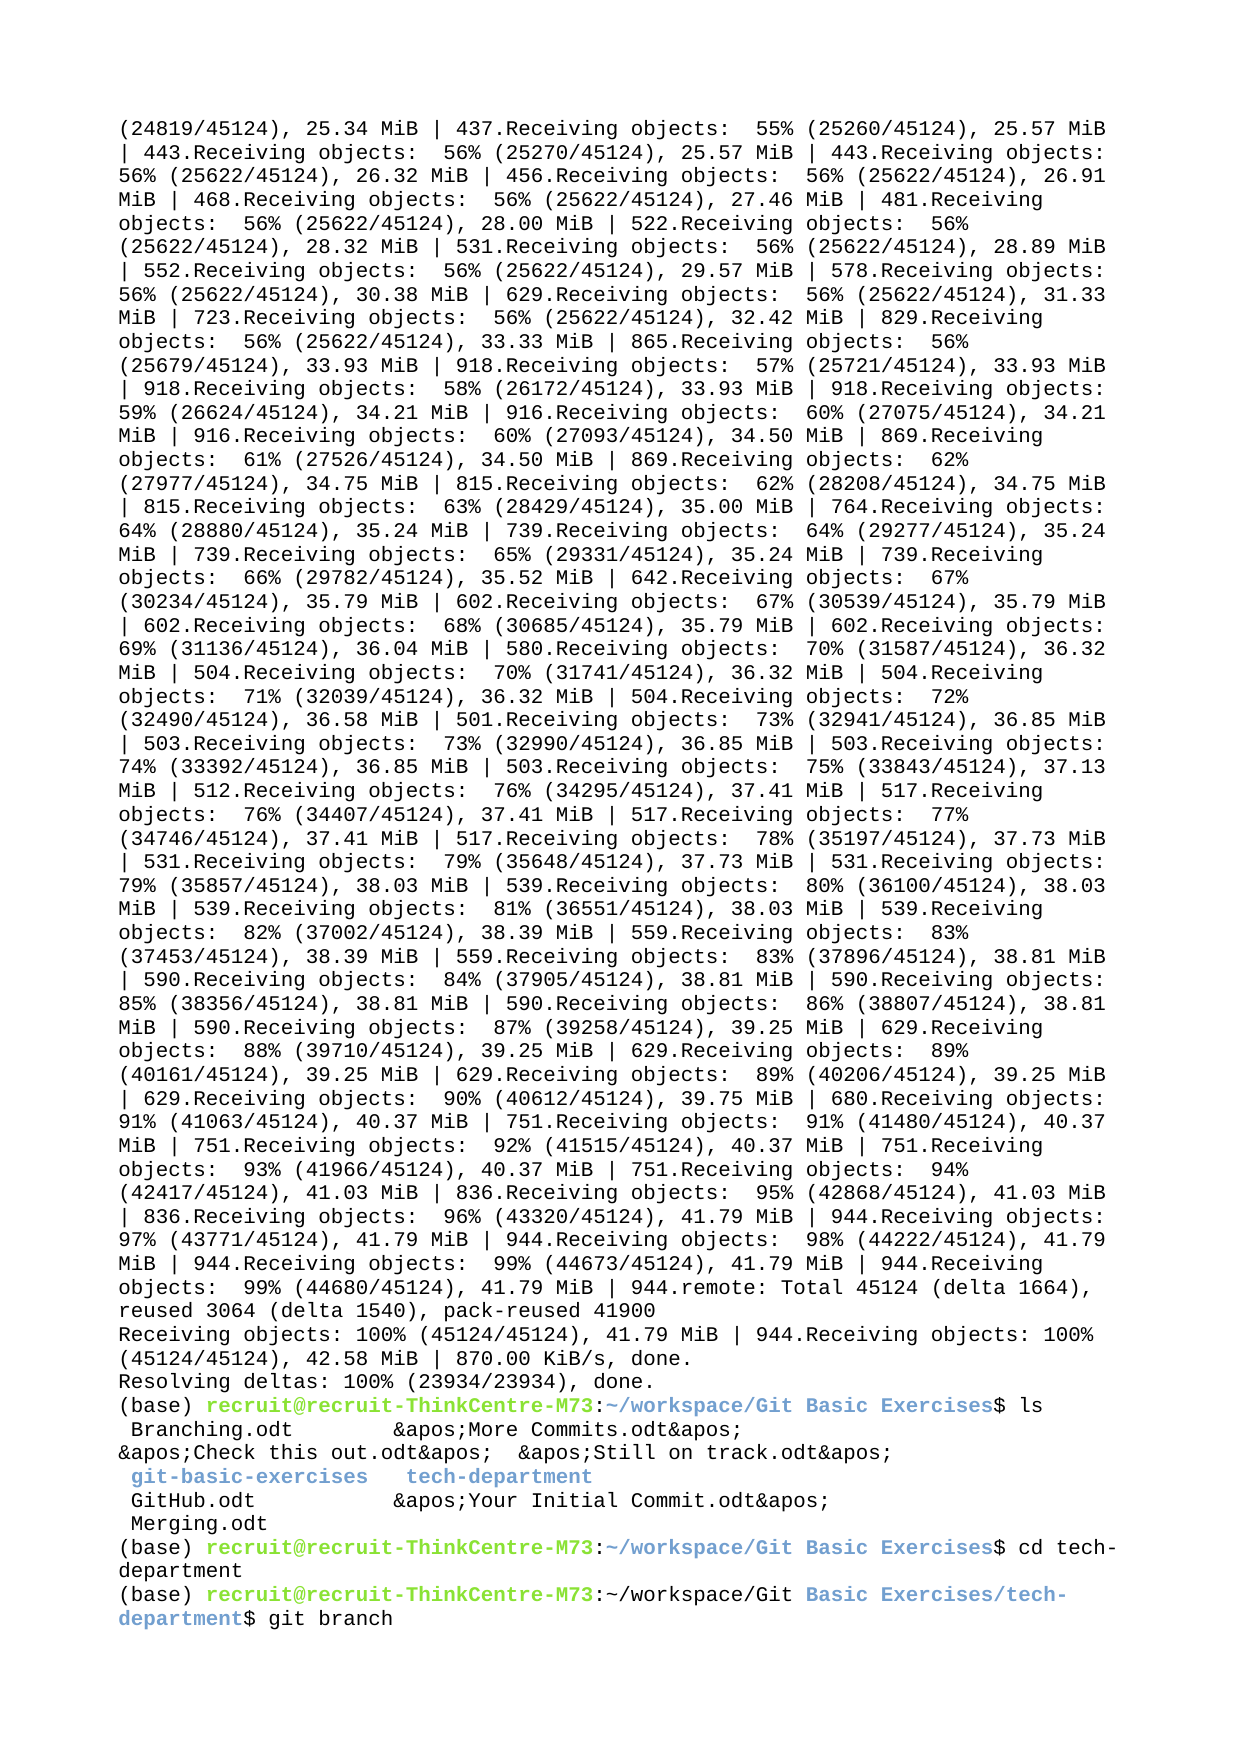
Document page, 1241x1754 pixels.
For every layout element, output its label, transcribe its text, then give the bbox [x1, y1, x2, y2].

text (24819/45124), 25.34 MiB | 437.Receiving objects: 55% (25260/45124), 25.57 MiB | 443.Receiving objects: 56% (25270/45124), 25.57 MiB | 443.Receiving objects: 56% (25622/45124), 26.32 MiB | 456.Receiving objects: 56% (25622/45124), 26.91 MiB | 468.Receiving objects: 56% (25622/45124), 27.46 MiB | 481.Receiving objects: 56% (25622/45124), 28.00 MiB | 522.Receiving objects: 56% (25622/45124), 28.32 MiB | 531.Receiving objects: 56% (25622/45124), 28.89 MiB | 552.Receiving objects: 56% (25622/45124), 29.57 MiB | 578.Receiving objects: 56% (25622/45124), 30.38 MiB | 629.Receiving objects: 56% (25622/45124), 31.33 MiB | 723.Receiving objects: 56% (25622/45124), 32.42 MiB | 829.Receiving objects: 56% (25622/45124), 33.33 MiB | 865.Receiving objects: 56% (25679/45124), 33.93 MiB | 918.Receiving objects: 57% (25721/45124), 33.93 MiB | 918.Receiving objects: 58% (26172/45124), 33.93 MiB | 918.Receiving objects: 59% (26624/45124), 34.21 MiB | 916.Receiving objects: 60% (27075/45124), 34.21 MiB | 916.Receiving objects: 60% (27093/45124), 34.50 MiB | 869.Receiving objects: 61% (27526/45124), 34.50 MiB | 869.Receiving objects: 62% (27977/45124), 34.75 MiB | 815.Receiving objects: 62% (28208/45124), 34.75 MiB | 815.Receiving objects: 63% (28429/45124), 35.00 MiB | 764.Receiving objects: 64% (28880/45124), 35.24 MiB | 739.Receiving objects: 64% (29277/45124), 35.24 MiB | 739.Receiving objects: 65% (29331/45124), 35.24 MiB | 739.Receiving objects: 66% (29782/45124), 35.52 MiB | 642.Receiving objects: 67% (30234/45124), 35.79 MiB | 602.Receiving objects: 67% (30539/45124), 35.79 MiB | 602.Receiving objects: 68% (30685/45124), 35.79 MiB | 602.Receiving objects: 69% (31136/45124), 36.04 MiB | 580.Receiving objects: 70% (31587/45124), 36.32 MiB | 504.Receiving objects: 70% (31741/45124), 36.32 MiB | 504.Receiving objects: 71% (32039/45124), 36.32 MiB | 504.Receiving objects: 72% (32490/45124), 36.58 MiB | 501.Receiving objects: 73% (32941/45124), 36.85 MiB | 503.Receiving objects: 73% (32990/45124), 36.85 MiB | 503.Receiving objects: 74% (33392/45124), 36.85 MiB | 503.Receiving objects: 75% (33843/45124), 37.13 MiB | 512.Receiving objects: 76% (34295/45124), 37.41 MiB | 517.Receiving objects: 76% (34407/45124), 37.41 MiB | 517.Receiving objects: 77% (34746/45124), 37.41 MiB | 517.Receiving objects: 78% (35197/45124), 37.73 MiB | 531.Receiving objects: 79% (35648/45124), 37.73 MiB | 531.Receiving objects: 79% (35857/45124), 38.03 MiB | 539.Receiving objects: 80% (36100/45124), 38.03 MiB | 539.Receiving objects: 81% (36551/45124), 38.03 MiB | 539.Receiving objects: 82% (37002/45124), 38.39 MiB | 559.Receiving objects: 83% (37453/45124), 38.39 MiB | 559.Receiving objects: 83% (37896/45124), 38.81 MiB | 590.Receiving objects: 84% (37905/45124), 38.81 MiB | 590.Receiving objects: 85% (38356/45124), 38.81 MiB | 590.Receiving objects: 86% (38807/45124), 38.81 MiB | 590.Receiving objects: 87% (39258/45124), 39.25 MiB | 629.Receiving objects: 88% (39710/45124), 39.25 MiB | 629.Receiving objects: 89% (40161/45124), 39.25 MiB | 629.Receiving objects: 89% (40206/45124), 39.25 MiB | 629.Receiving objects: 90% (40612/45124), 39.75 MiB | 680.Receiving objects: 91% (41063/45124), 40.37 MiB | 751.Receiving objects: 91% (41480/45124), 40.37 MiB | 751.Receiving objects: 92% (41515/45124), 40.37 MiB | 751.Receiving objects: 93% (41966/45124), 40.37 MiB | 751.Receiving objects: 94% (42417/45124), 41.03 MiB | 836.Receiving objects: 95% (42868/45124), 41.03 MiB | 836.Receiving objects: 96% (43320/45124), 41.79 MiB | 944.Receiving objects: 97% (43771/45124), 41.79 MiB | 944.Receiving objects: 98% (44222/45124), 41.79 MiB | 944.Receiving objects: 99% (44673/45124), 41.79 MiB | 944.Receiving objects: 99% (44680/45124), 41.79 MiB | 944.remote: Total 45124 (delta 1664), reused 3064 (delta 1540), pack-reused 41900 [118, 118, 1122, 1324]
text Receiving objects: 100% (45124/45124), 41.79 MiB | 944.Receiving objects: 100% (45124/45124), 42.58 MiB | 870.00 KiB/s, done. [118, 1324, 1122, 1371]
text Resolving deltas: 100% (23934/23934), done. [118, 1371, 1122, 1395]
text (base) recruit@recruit-ThinkCentre-M73:~/workspace/Git Basic Exercises/tech-department$ git branch [118, 1584, 1122, 1631]
text git-basic-exercises tech-department [118, 1466, 1122, 1489]
text GitHub.odt &apos;Your Initial Commit.odt&apos; [118, 1489, 1122, 1513]
text Merging.odt [118, 1513, 1122, 1537]
text &apos;Check this out.odt&apos; &apos;Still on track.odt&apos; [118, 1442, 1122, 1466]
text Branching.odt &apos;More Commits.odt&apos; [118, 1419, 1122, 1442]
text (base) recruit@recruit-ThinkCentre-M73:~/workspace/Git Basic Exercises$ cd tech-department [118, 1537, 1122, 1584]
text (base) recruit@recruit-ThinkCentre-M73:~/workspace/Git Basic Exercises$ ls [118, 1395, 1122, 1419]
